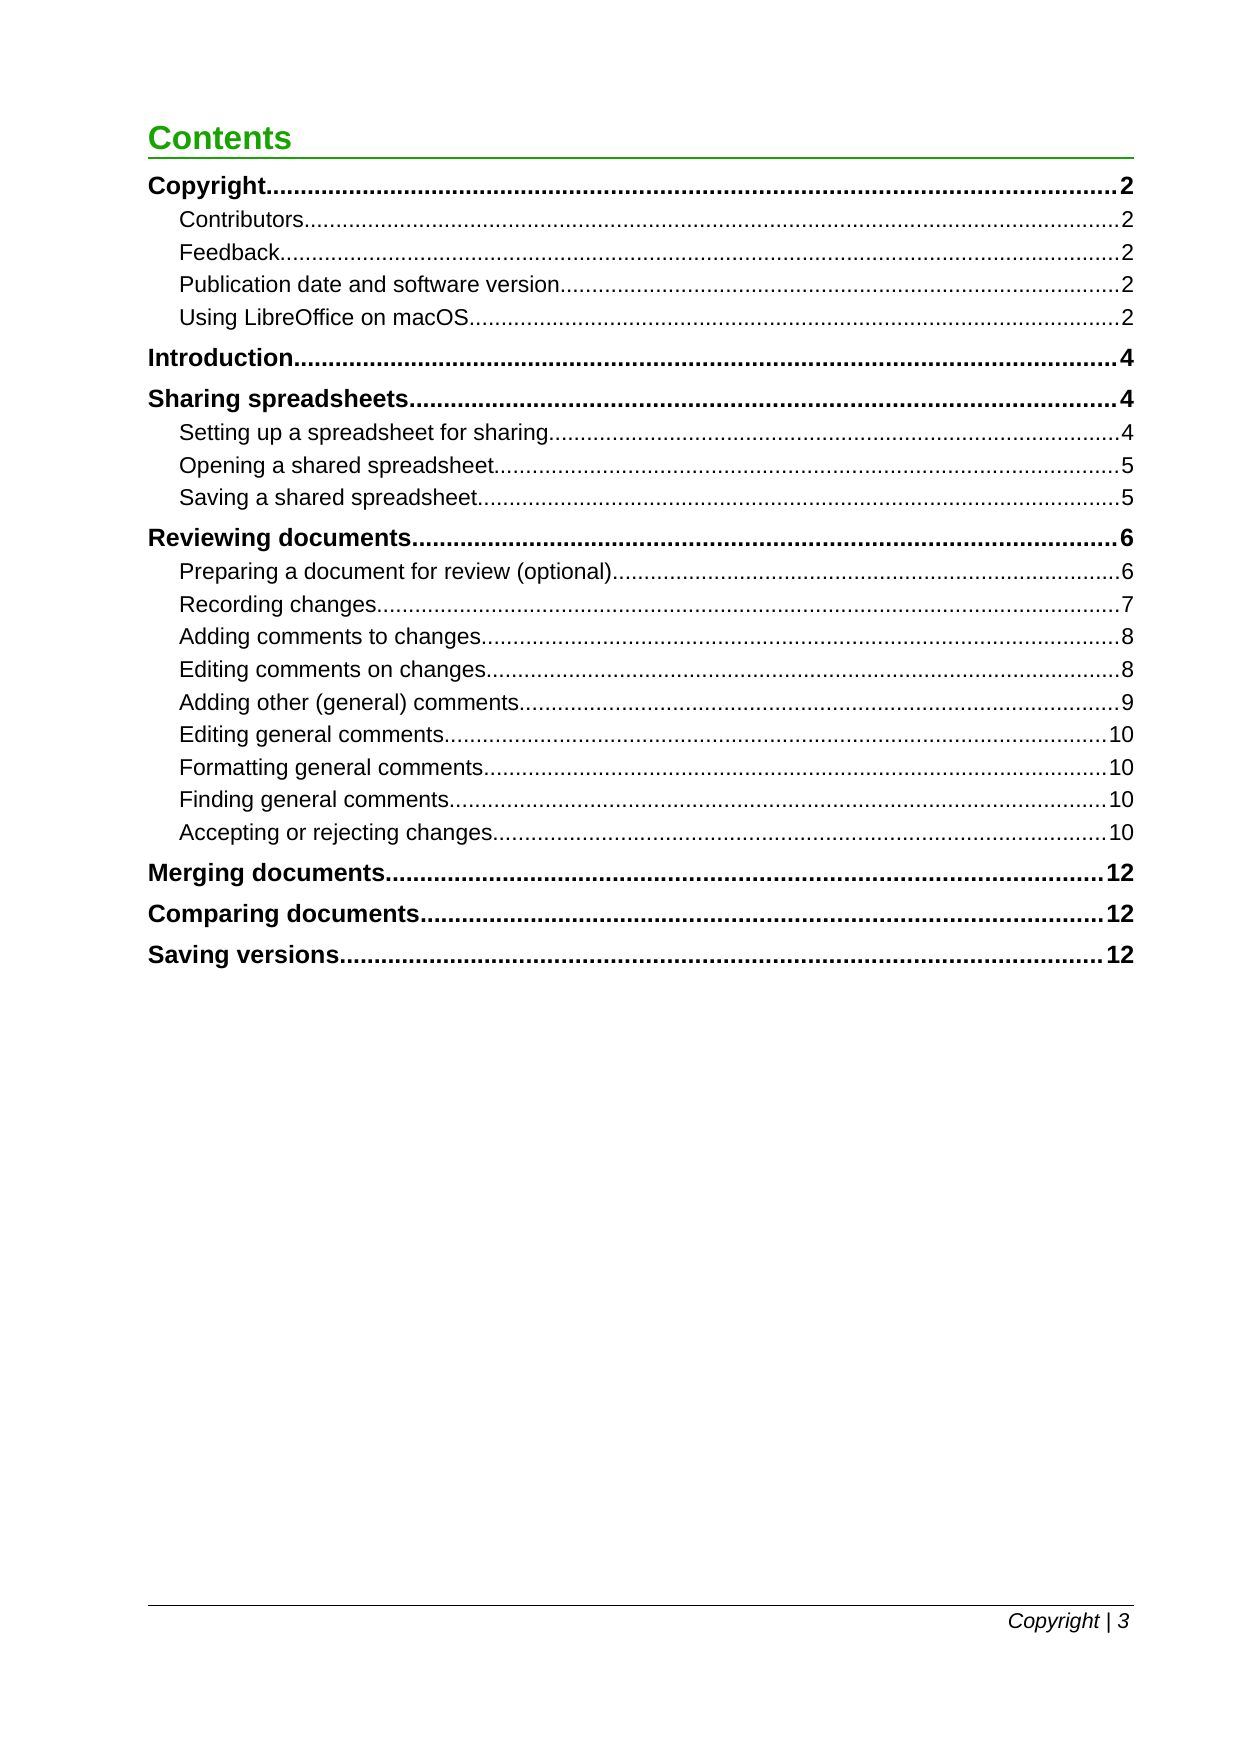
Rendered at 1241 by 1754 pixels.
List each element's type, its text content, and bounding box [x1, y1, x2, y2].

text Contributors 2 [179, 206, 1134, 232]
text Adding comments to changes 8 [179, 623, 1134, 650]
text Copyright 2 [148, 171, 1134, 200]
text Editing comments on changes 8 [179, 656, 1134, 682]
text Merging documents 12 [148, 858, 1134, 887]
text Introduction 4 [148, 343, 1134, 372]
text Comparing documents 12 [148, 899, 1134, 928]
text Adding other (general) comments 9 [179, 688, 1134, 715]
text Saving versions 12 [148, 940, 1134, 969]
text Preparing a document for review (optional) 6 [179, 558, 1134, 584]
text Publication date and software version 2 [179, 271, 1134, 298]
subtitle Contents [148, 118, 1134, 157]
text Using LibreOffice on macOS 2 [179, 304, 1134, 330]
text Opening a shared spreadsheet 5 [179, 452, 1134, 478]
text Sharing spreadsheets 4 [148, 384, 1134, 413]
text Feedback 2 [179, 239, 1134, 265]
text Setting up a spreadsheet for sharing 4 [179, 419, 1134, 445]
text Reviewing documents 6 [148, 523, 1134, 552]
text Saving a shared spreadsheet 5 [179, 484, 1134, 511]
text Finding general comments 10 [179, 786, 1134, 813]
text Accepting or rejecting changes 10 [179, 819, 1134, 845]
text Formatting general comments 10 [179, 754, 1134, 780]
text Recording changes 7 [179, 591, 1134, 617]
text Editing general comments 10 [179, 721, 1134, 747]
